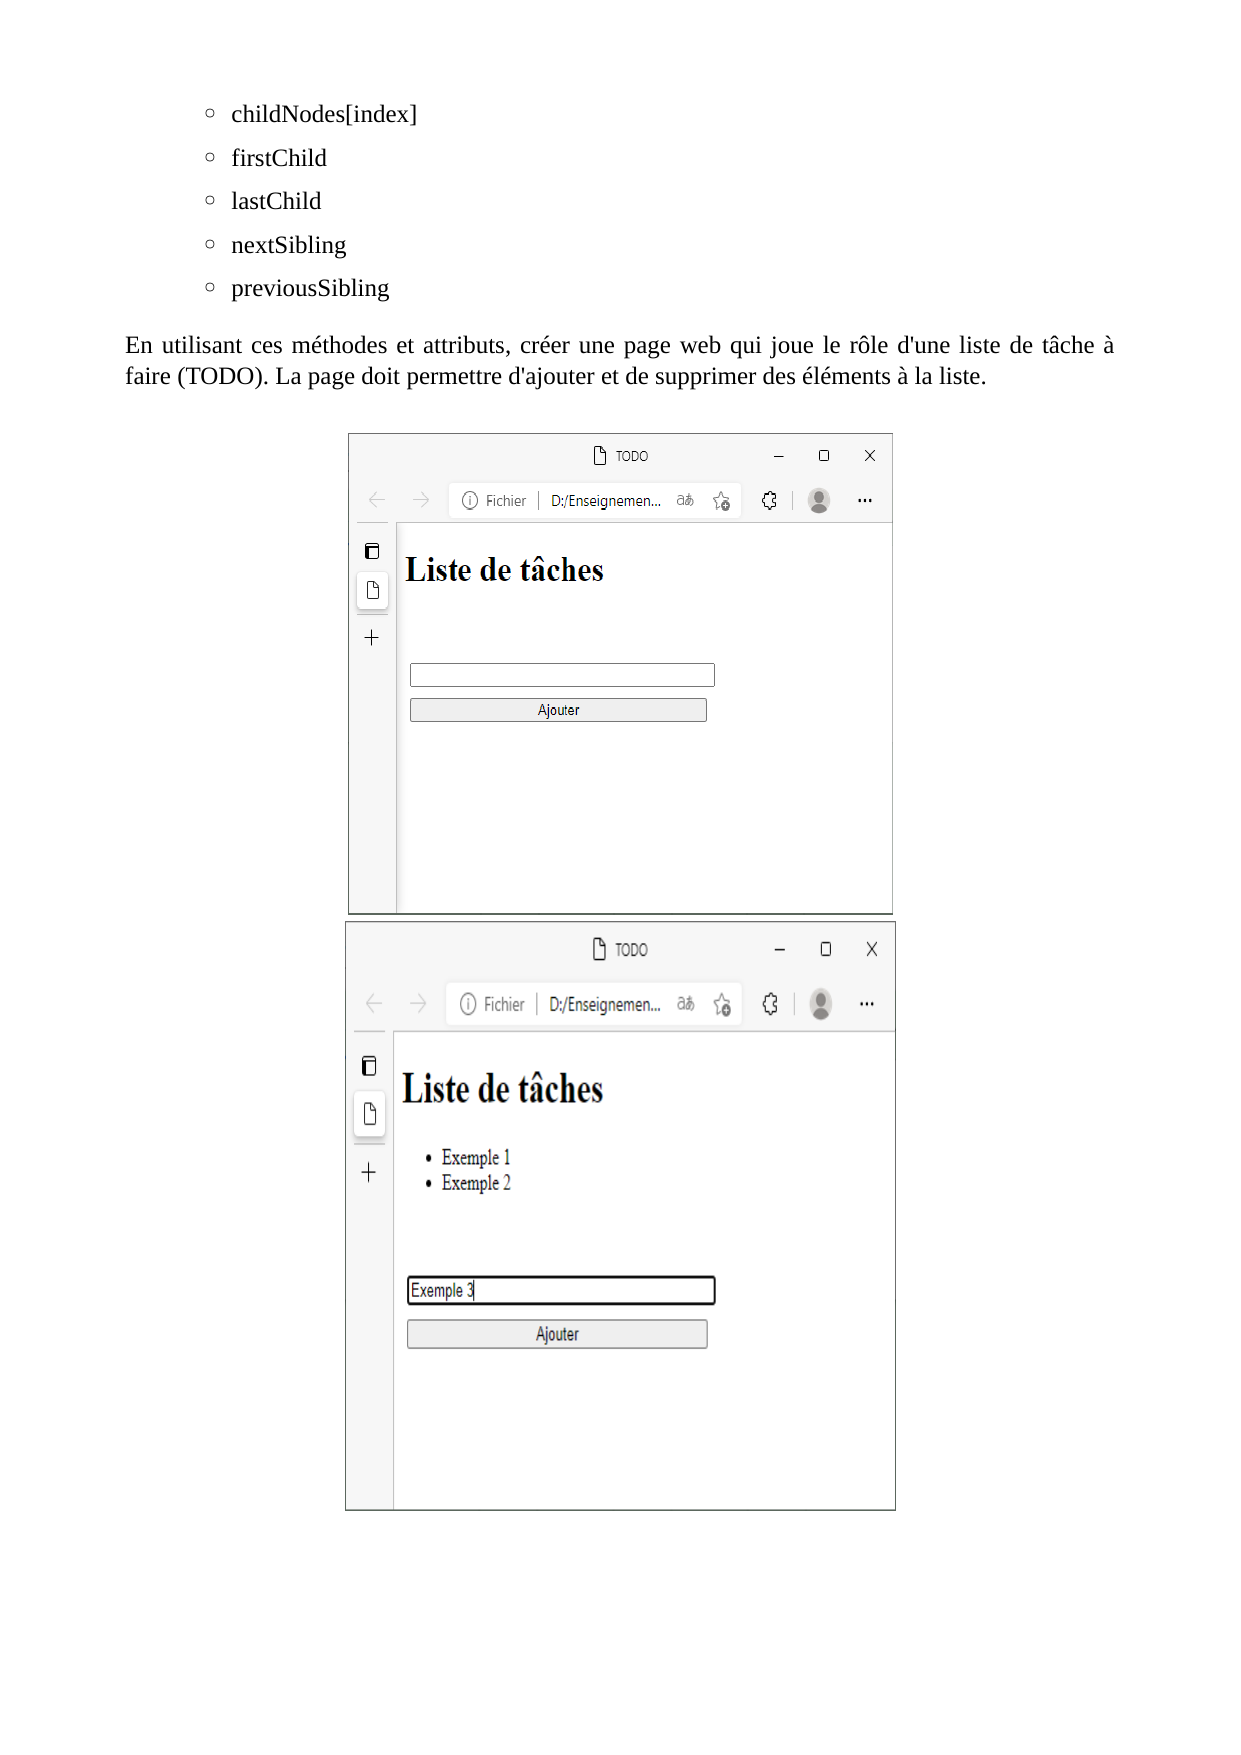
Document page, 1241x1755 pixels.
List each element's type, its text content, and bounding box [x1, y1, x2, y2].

list childNodes[index] [194, 94, 1122, 128]
list lastChild [194, 181, 1122, 215]
list nextSibling [194, 225, 1122, 259]
picture [348, 433, 893, 915]
text En utilisant ces méthodes et attributs, créer une page web qui joue le rôle d'une liste de tâche à faire (TODO). La page doit permettre d'ajouter et de supprimer des éléments à la liste. [119, 324, 1122, 390]
list previousSibling [194, 268, 1122, 308]
list firstChild [194, 137, 1122, 171]
picture [345, 921, 896, 1511]
